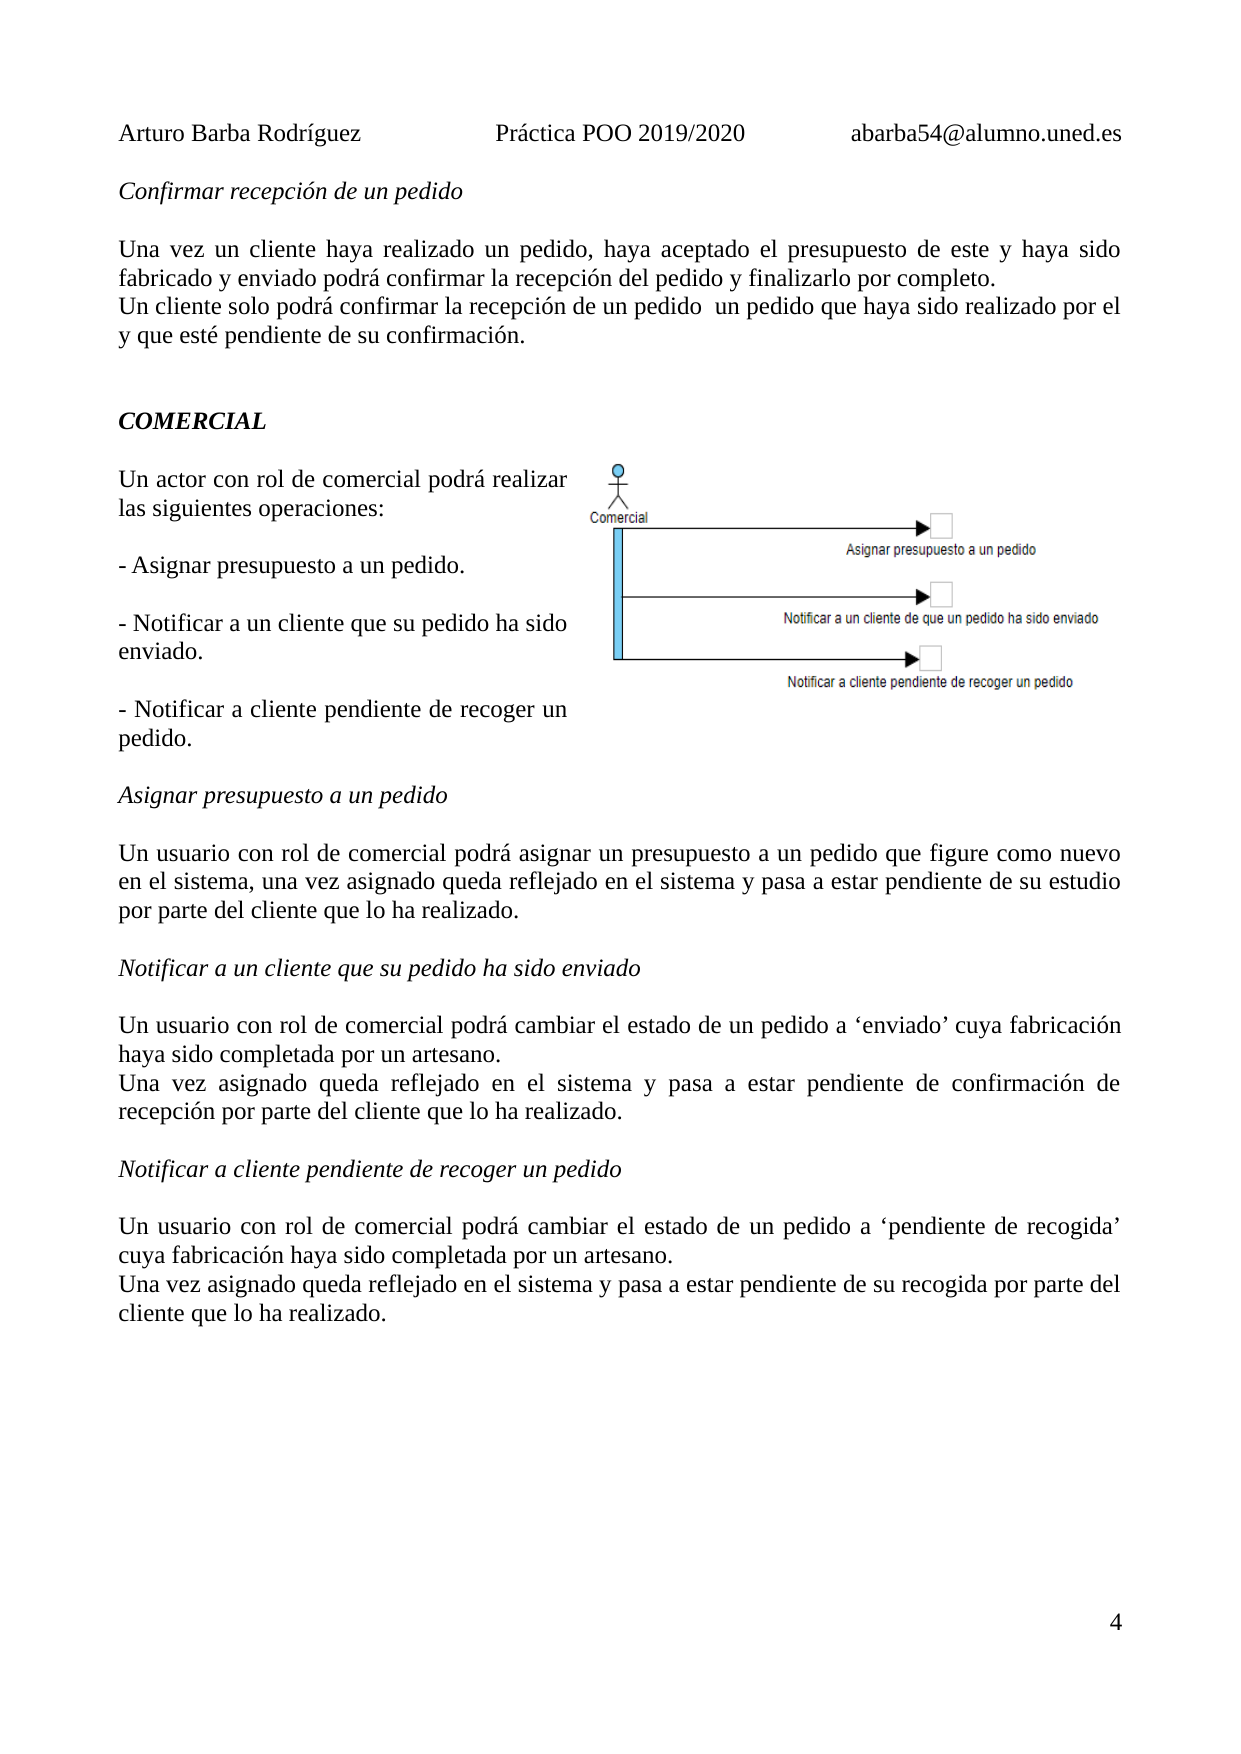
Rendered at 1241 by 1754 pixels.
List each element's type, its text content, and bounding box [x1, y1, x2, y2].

text - Notificar a cliente pendiente de recoger un pedido. [118, 694, 1122, 751]
text Un actor con rol de comercial podrá realizar las siguientes operaciones: [118, 464, 567, 521]
text COMERCIAL [118, 406, 1122, 435]
text Notificar a cliente pendiente de recoger un pedido [118, 1154, 1122, 1183]
text Asignar presupuesto a un pedido [118, 780, 1122, 809]
text Una vez asignado queda reflejado en el sistema y pasa a estar pendiente de confirmación de recepción por parte del cliente que lo ha realizado. [118, 1068, 1122, 1125]
text - Notificar a un cliente que su pedido ha sido enviado. [118, 608, 567, 665]
text - Asignar presupuesto a un pedido. [118, 550, 567, 579]
text Una vez un cliente haya realizado un pedido, haya aceptado el presupuesto de este y haya sido fabricado y enviado podrá confirmar la recepción del pedido y finalizarlo por completo. [118, 234, 1122, 291]
text Un usuario con rol de comercial podrá cambiar el estado de un pedido a ‘pendiente de recogida’ cuya fabricación haya sido completada por un artesano. [118, 1211, 1122, 1269]
text Confirmar recepción de un pedido [118, 176, 1122, 205]
text Un usuario con rol de comercial podrá cambiar el estado de un pedido a ‘enviado’ cuya fabricación haya sido completada por un artesano. [118, 1010, 1122, 1068]
text Una vez asignado queda reflejado en el sistema y pasa a estar pendiente de su recogida por parte del cliente que lo ha realizado. [118, 1269, 1122, 1326]
picture [567, 447, 1109, 735]
text Un usuario con rol de comercial podrá asignar un presupuesto a un pedido que figure como nuevo en el sistema, una vez asignado queda reflejado en el sistema y pasa a estar pendiente de su estudio por parte del cliente que lo ha realizado. [118, 838, 1122, 924]
text Un cliente solo podrá confirmar la recepción de un pedido un pedido que haya sido realizado por el y que esté pendiente de su confirmación. [118, 291, 1122, 349]
text Notificar a un cliente que su pedido ha sido enviado [118, 953, 1122, 981]
